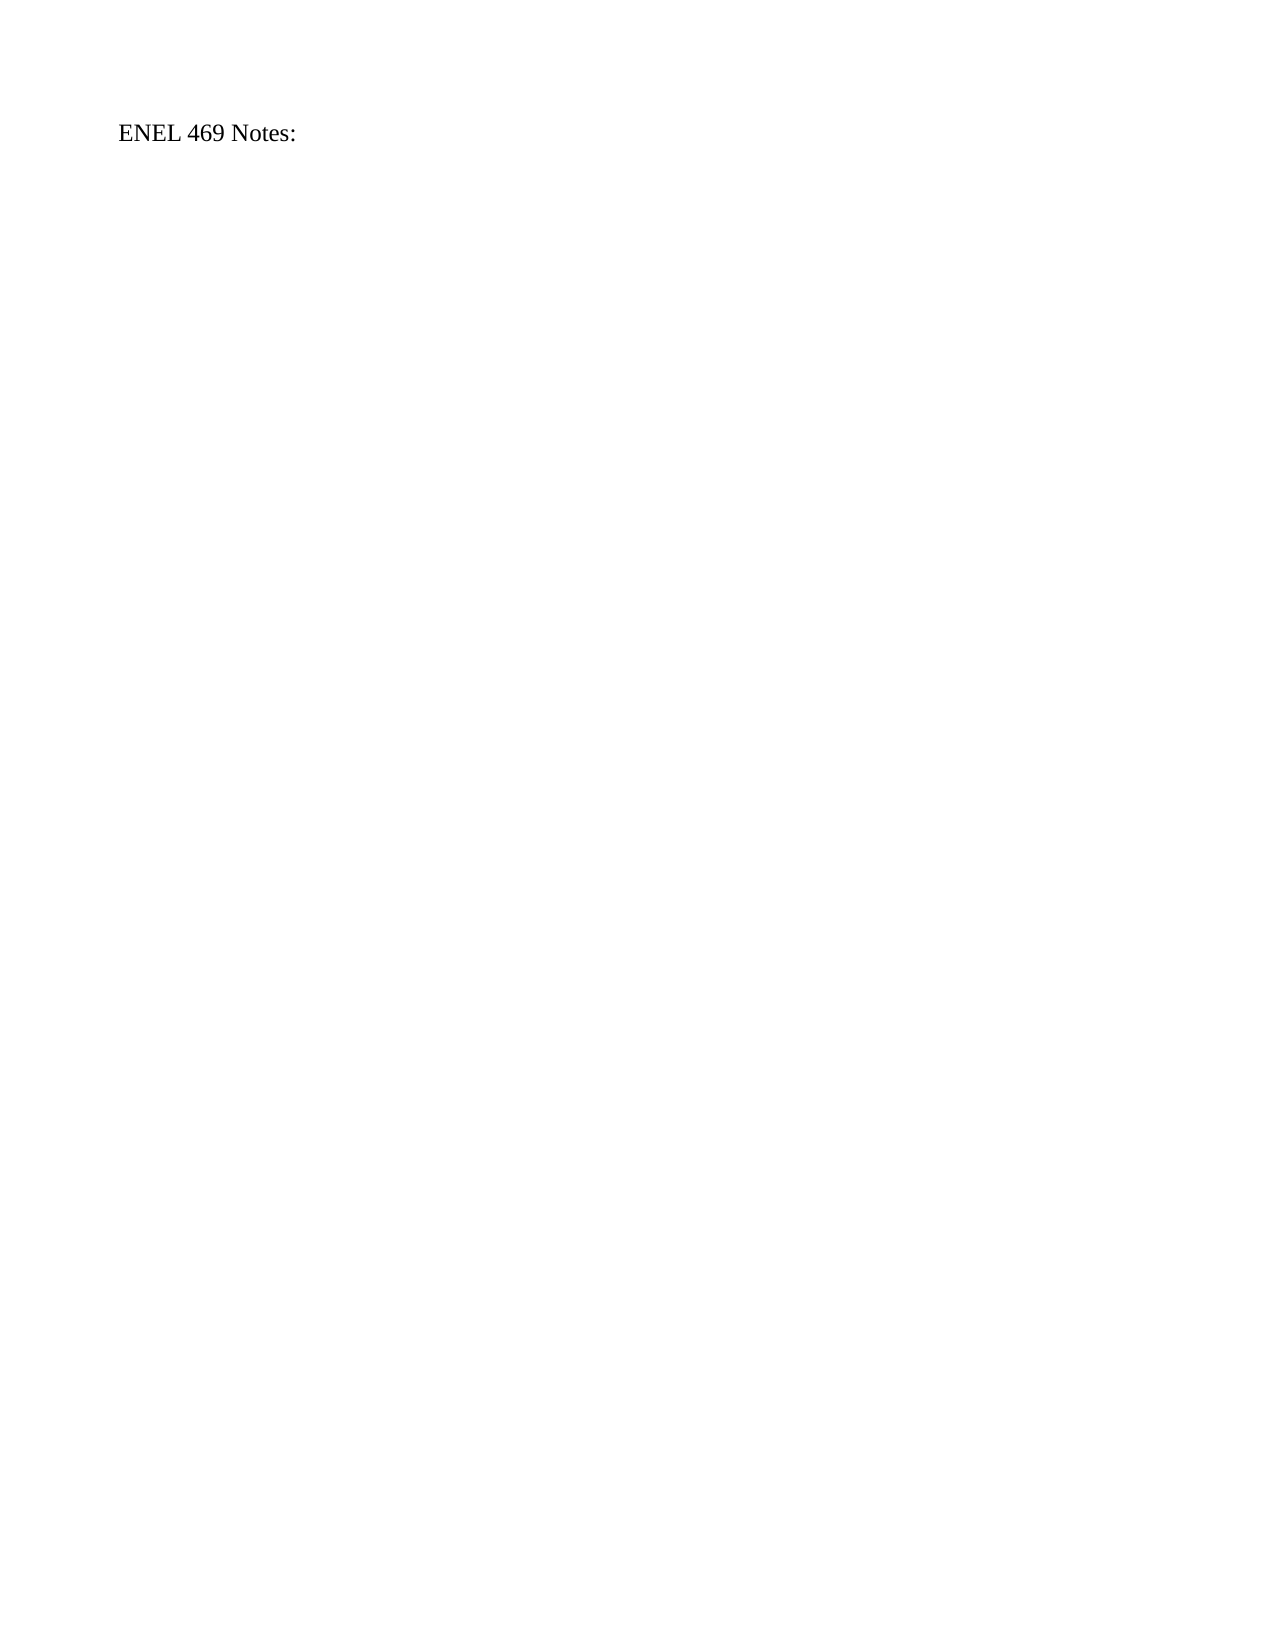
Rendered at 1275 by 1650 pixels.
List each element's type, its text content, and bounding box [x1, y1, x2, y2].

text ENEL 469 Notes: [118, 118, 1157, 147]
